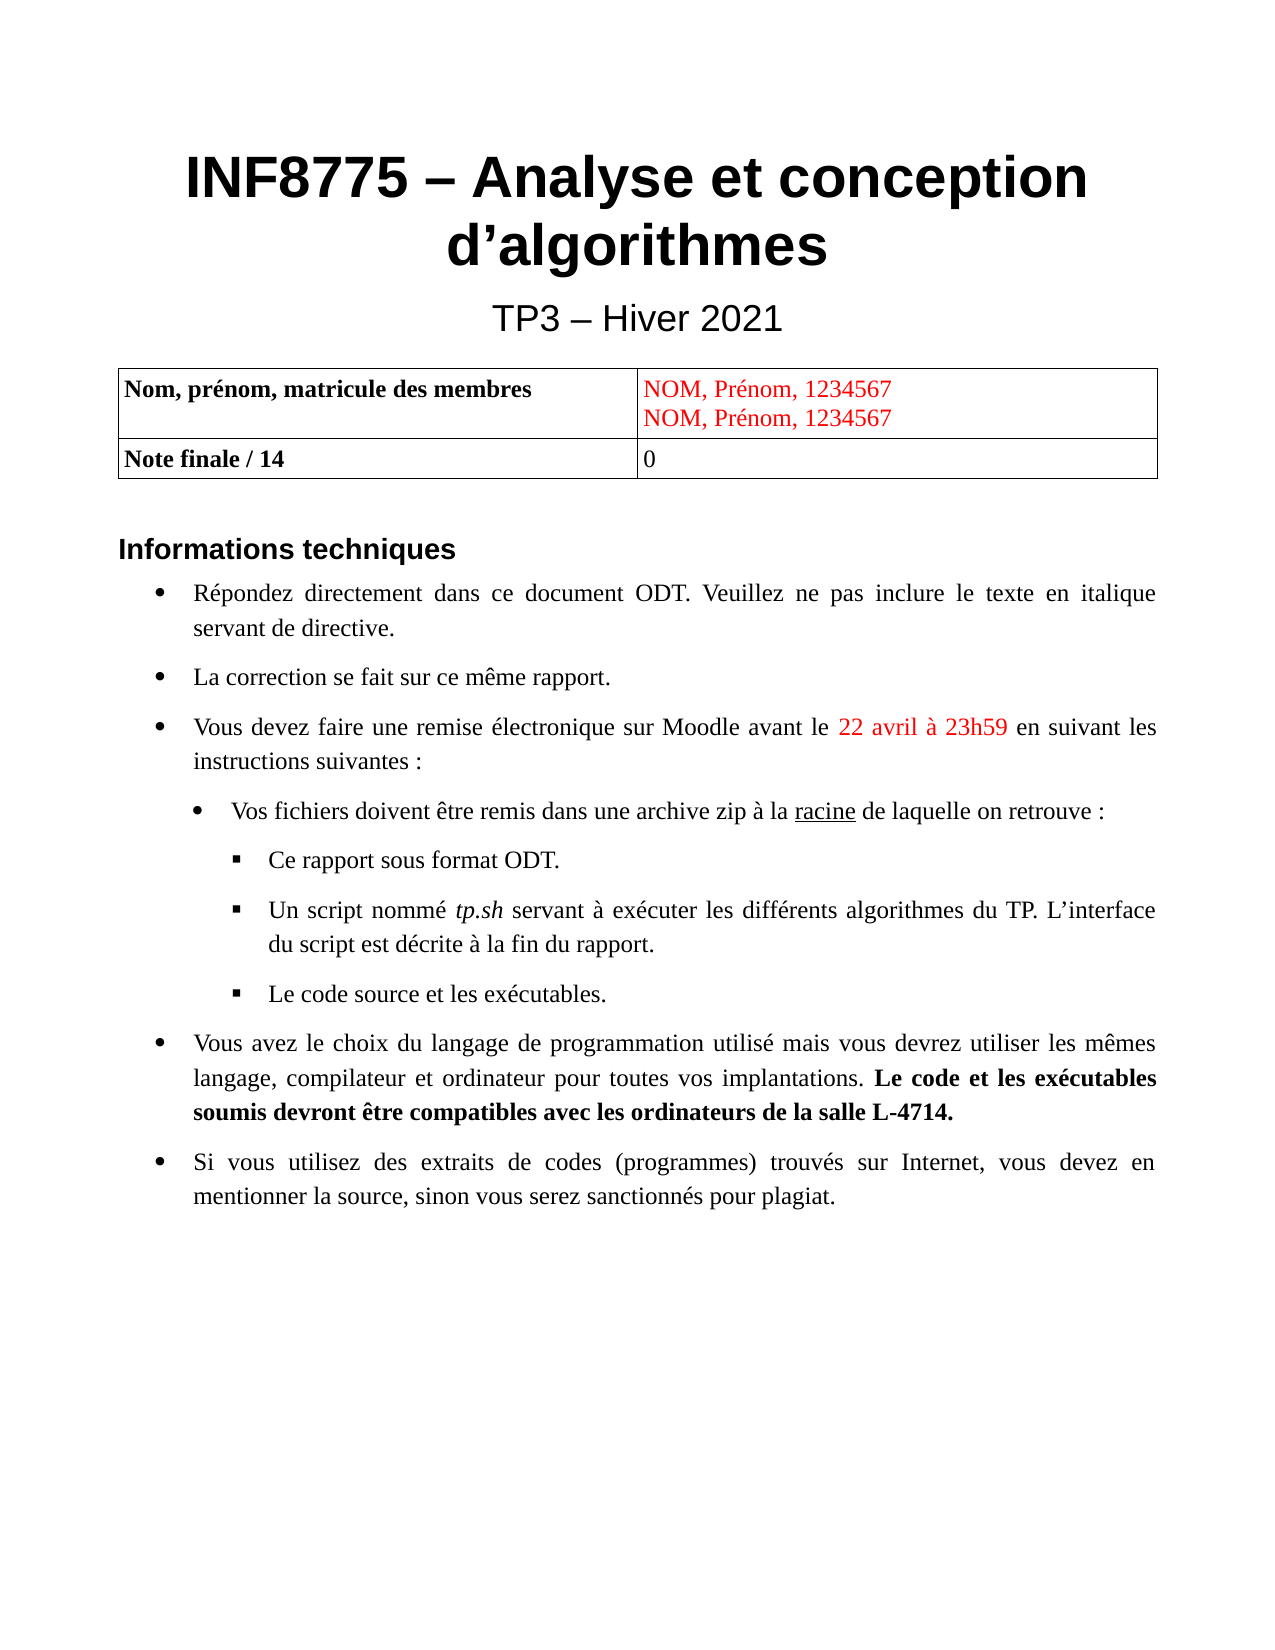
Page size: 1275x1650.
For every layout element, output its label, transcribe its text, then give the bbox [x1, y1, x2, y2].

list Répondez directement dans ce document ODT. Veuillez ne pas inclure le texte en italique servant de directive. [156, 578, 1157, 642]
list Le code source et les exécutables. [231, 979, 1157, 1007]
table_cell 0 [638, 439, 1157, 478]
list Un script nommé tp.sh servant à exécuter les différents algorithmes du TP. L’interface du script est décrite à la fin du rapport. [231, 895, 1157, 958]
subtitle Informations techniques [118, 532, 1157, 566]
table_header NOM, Prénom, 1234567 NOM, Prénom, 1234567 [638, 369, 1157, 437]
list La correction se fait sur ce même rapport. [156, 662, 1157, 691]
list Vous devez faire une remise électronique sur Moodle avant le 22 avril à 23h59 en suivant les instructions suivantes : [156, 712, 1157, 775]
table_cell Note finale / 14 [119, 439, 637, 478]
table_header Nom, prénom, matricule des membres [119, 369, 637, 437]
list Vos fichiers doivent être remis dans une archive zip à la racine de laquelle on retrouve : [193, 796, 1157, 824]
list Ce rapport sous format ODT. [231, 845, 1157, 874]
text INF8775 – Analyse et conception d’algorithmes [118, 143, 1157, 277]
text TP3 – Hiver 2021 [118, 296, 1157, 339]
list Si vous utilisez des extraits de codes (programmes) trouvés sur Internet, vous devez en mentionner la source, sinon vous serez sanctionnés pour plagiat. [156, 1147, 1157, 1210]
list Vous avez le choix du langage de programmation utilisé mais vous devrez utiliser les mêmes langage, compilateur et ordinateur pour toutes vos implantations. Le code et les exécutables soumis devront être compatibles avec les ordinateurs de la salle L-4714. [156, 1028, 1157, 1126]
